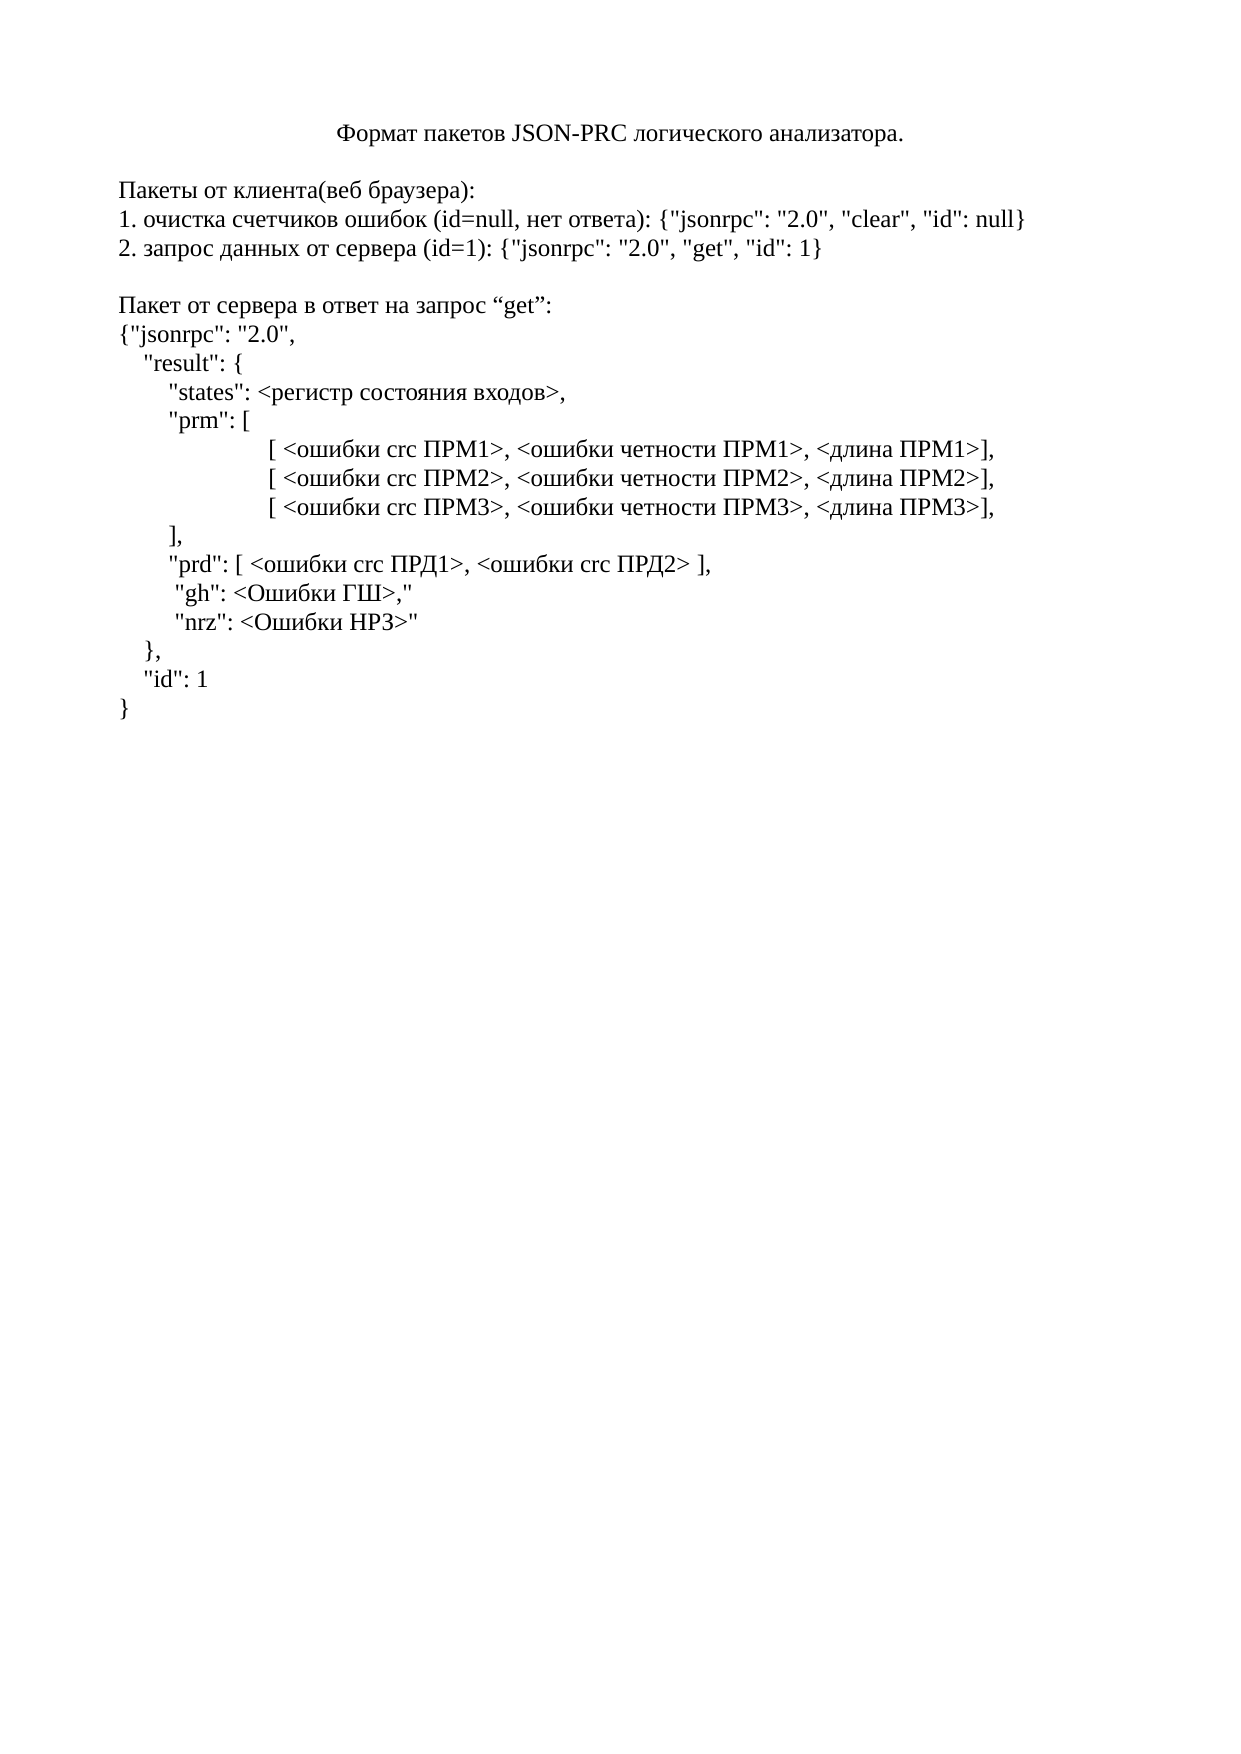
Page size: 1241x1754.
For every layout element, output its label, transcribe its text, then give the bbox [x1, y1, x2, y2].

text "gh": <Ошибки ГШ>," [118, 578, 1122, 607]
text Пакеты от клиента(веб браузера): [118, 176, 1122, 204]
text 2. запрос данных от сервера (id=1): {"jsonrpc": "2.0", "get", "id": 1} [118, 233, 1122, 262]
text Формат пакетов JSON-PRC логического анализатора. [118, 118, 1122, 147]
text "prd": [ <ошибки crc ПРД1>, <ошибки crc ПРД2> ], [118, 549, 1122, 578]
text "result": { [118, 348, 1122, 377]
text } [118, 693, 1122, 722]
text [ <ошибки crc ПРМ3>, <ошибки четности ПРМ3>, <длина ПРМ3>], [118, 492, 1122, 521]
text [ <ошибки crc ПРМ2>, <ошибки четности ПРМ2>, <длина ПРМ2>], [118, 463, 1122, 492]
text Пакет от сервера в ответ на запрос “get”: [118, 291, 1122, 319]
text "nrz": <Ошибки НРЗ>" [118, 607, 1122, 636]
text }, [118, 636, 1122, 664]
text {"jsonrpc": "2.0", [118, 319, 1122, 348]
text 1. очистка счетчиков ошибок (id=null, нет ответа): {"jsonrpc": "2.0", "clear", "id": null} [118, 204, 1122, 233]
text "prm": [ [118, 406, 1122, 434]
text [ <ошибки crc ПРМ1>, <ошибки четности ПРМ1>, <длина ПРМ1>], [118, 434, 1122, 463]
text ], [118, 521, 1122, 549]
text "states": <регистр состояния входов>, [118, 377, 1122, 406]
text "id": 1 [118, 664, 1122, 693]
